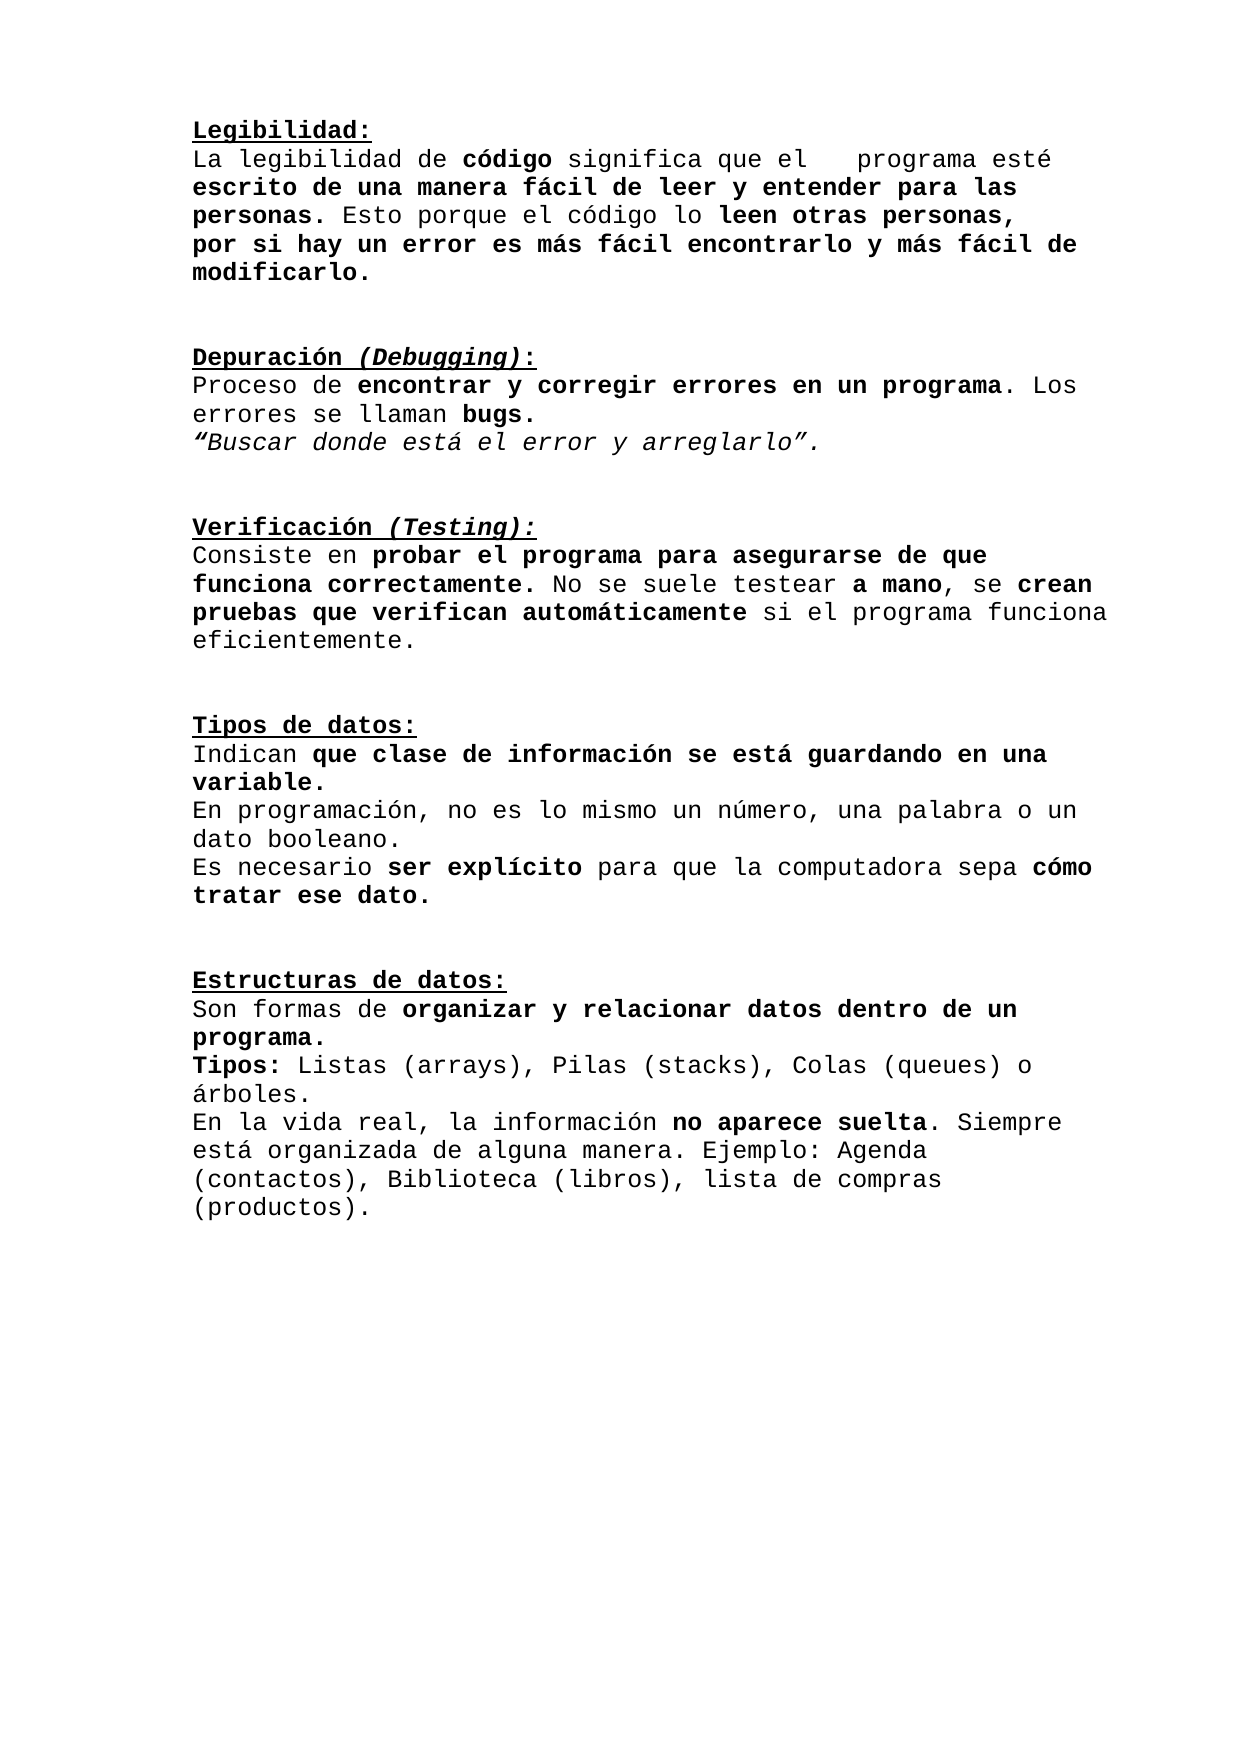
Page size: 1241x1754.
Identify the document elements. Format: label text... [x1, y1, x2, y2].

text Indican que clase de información se está guardando en una variable. [118, 741, 1122, 798]
text Consiste en probar el programa para asegurarse de que funciona correctamente. No se suele testear a mano, se crean pruebas que verifican automáticamente si el programa funciona eficientemente. [118, 543, 1122, 656]
text Es necesario ser explícito para que la computadora sepa cómo tratar ese dato. [118, 855, 1122, 911]
text Estructuras de datos: [118, 968, 1122, 996]
text “Buscar donde está el error y arreglarlo”. [118, 430, 1122, 458]
text La legibilidad de código significa que el programa esté escrito de una manera fácil de leer y entender para las personas. Esto porque el código lo leen otras personas, por si hay un error es más fácil encontrarlo y más fácil de modificarlo. [118, 146, 1122, 288]
text En la vida real, la información no aparece suelta. Siempre está organizada de alguna manera. Ejemplo: Agenda (contactos), Biblioteca (libros), lista de compras (productos). [118, 1110, 1122, 1223]
text Proceso de encontrar y corregir errores en un programa. Los errores se llaman bugs. [118, 373, 1122, 430]
text Tipos: Listas (arrays), Pilas (stacks), Colas (queues) o árboles. [118, 1053, 1122, 1110]
text Legibilidad: [118, 118, 1122, 146]
text Depuración (Debugging): [118, 345, 1122, 373]
text Tipos de datos: [118, 713, 1122, 741]
text En programación, no es lo mismo un número, una palabra o un dato booleano. [118, 798, 1122, 855]
text Verificación (Testing): [118, 515, 1122, 543]
text Son formas de organizar y relacionar datos dentro de un programa. [118, 996, 1122, 1053]
